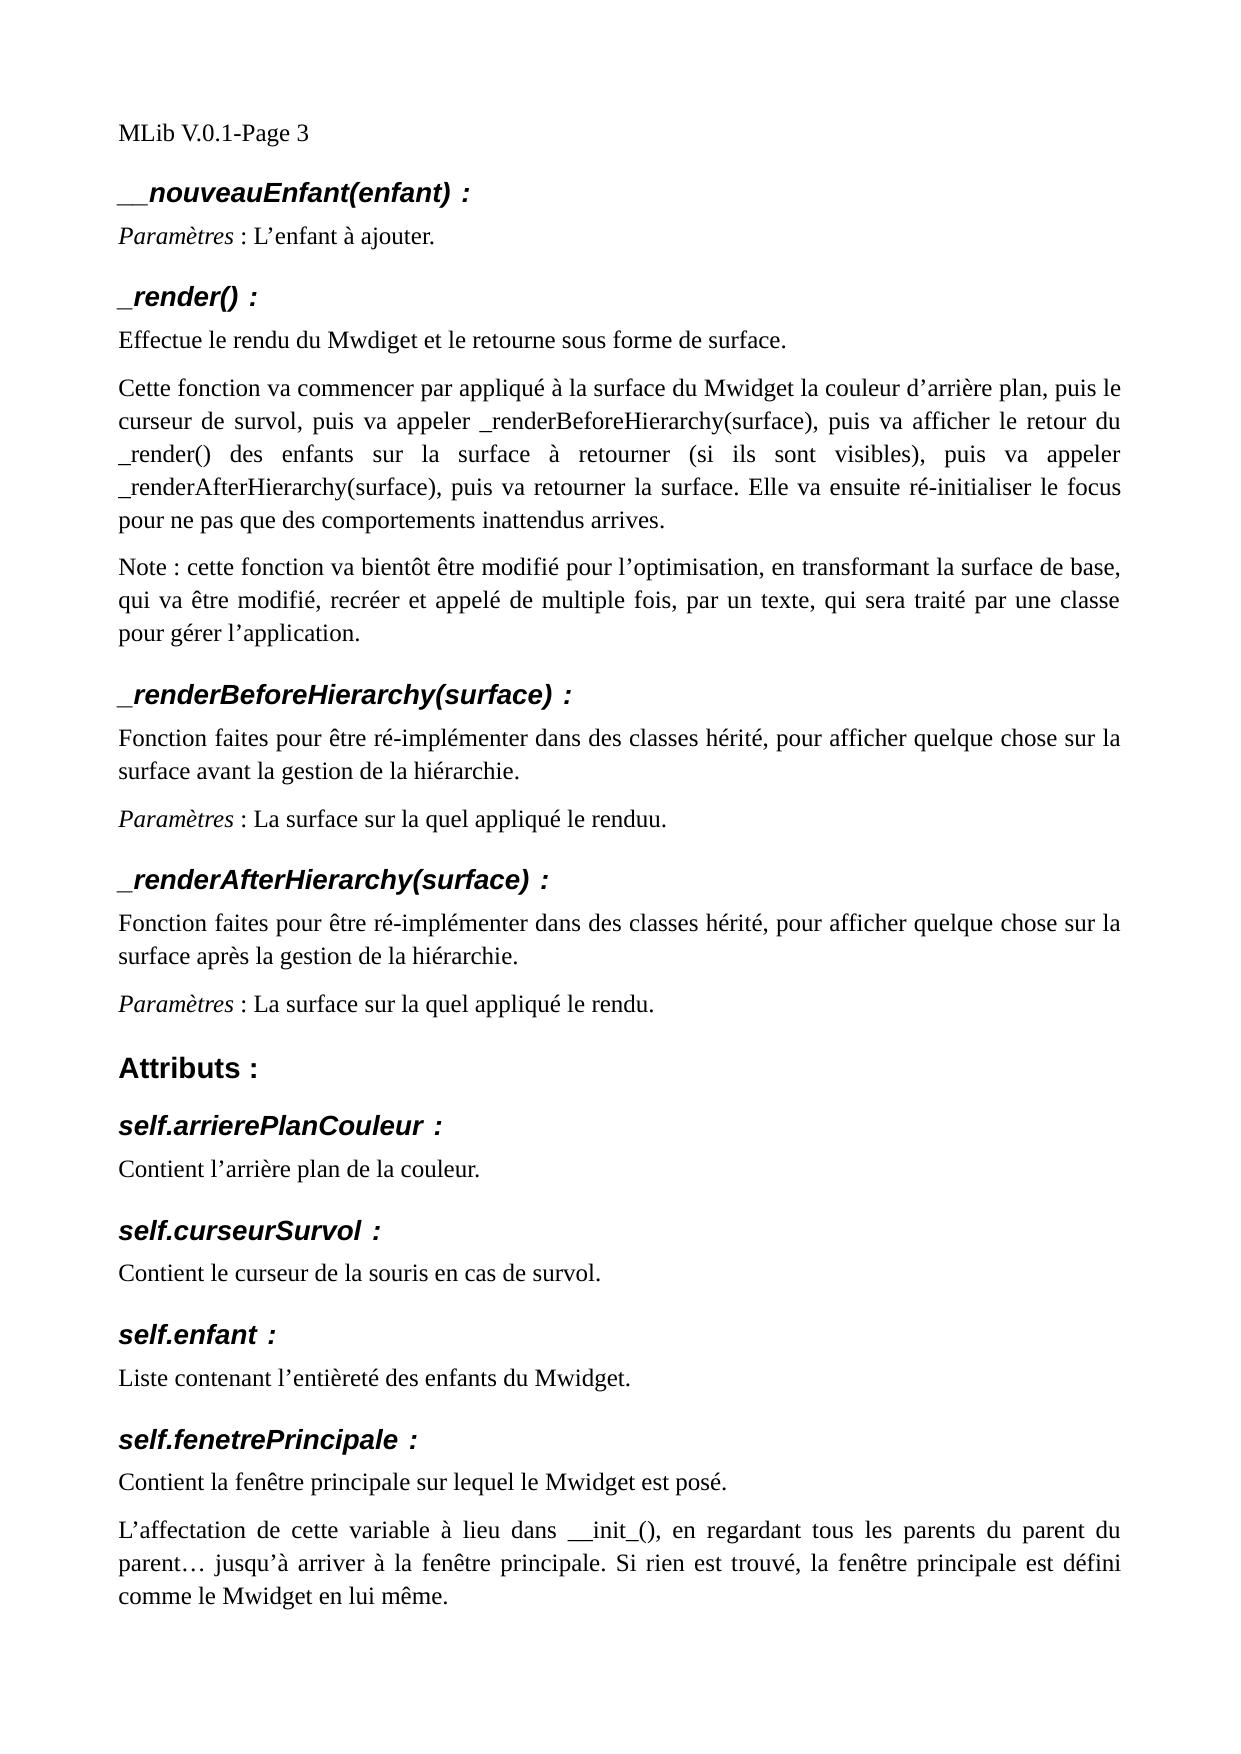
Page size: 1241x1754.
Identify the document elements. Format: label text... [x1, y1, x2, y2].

subtitle _renderBeforeHierarchy(surface) : [118, 679, 1122, 711]
subtitle self.enfant : [118, 1319, 1122, 1351]
subtitle _renderAfterHierarchy(surface) : [118, 864, 1122, 896]
text Effectue le rendu du Mwdiget et le retourne sous forme de surface. [118, 325, 1122, 354]
text Paramètres : La surface sur la quel appliqué le renduu. [118, 804, 1122, 832]
subtitle _render() : [118, 281, 1122, 313]
text Fonction faites pour être ré-implémenter dans des classes hérité, pour afficher quelque chose sur la surface après la gestion de la hiérarchie. [118, 908, 1122, 970]
subtitle __nouveauEnfant(enfant) : [118, 176, 1122, 208]
text Contient la fenêtre principale sur lequel le Mwidget est posé. [118, 1467, 1122, 1496]
text Paramètres : L’enfant à ajouter. [118, 221, 1122, 249]
subtitle self.arrierePlanCouleur : [118, 1110, 1122, 1142]
text Fonction faites pour être ré-implémenter dans des classes hérité, pour afficher quelque chose sur la surface avant la gestion de la hiérarchie. [118, 723, 1122, 785]
text L’affectation de cette variable à lieu dans __init_(), en regardant tous les parents du parent du parent… jusqu’à arriver à la fenêtre principale. Si rien est trouvé, la fenêtre principale est défini comme le Mwidget en lui même. [118, 1515, 1122, 1610]
subtitle self.curseurSurvol : [118, 1214, 1122, 1246]
text Liste contenant l’entièreté des enfants du Mwidget. [118, 1363, 1122, 1392]
text Paramètres : La surface sur la quel appliqué le rendu. [118, 989, 1122, 1017]
text Note : cette fonction va bientôt être modifié pour l’optimisation, en transformant la surface de base, qui va être modifié, recréer et appelé de multiple fois, par un texte, qui sera traité par une classe pour gérer l’application. [118, 552, 1122, 647]
text Cette fonction va commencer par appliqué à la surface du Mwidget la couleur d’arrière plan, puis le curseur de survol, puis va appeler _renderBeforeHierarchy(surface), puis va afficher le retour du _render() des enfants sur la surface à retourner (si ils sont visibles), puis va appeler _renderAfterHierarchy(surface), puis va retourner la surface. Elle va ensuite ré-initialiser le focus pour ne pas que des comportements inattendus arrives. [118, 373, 1122, 534]
subtitle self.fenetrePrincipale : [118, 1423, 1122, 1455]
text Contient l’arrière plan de la couleur. [118, 1154, 1122, 1183]
subtitle Attributs : [118, 1051, 1122, 1085]
text Contient le curseur de la souris en cas de survol. [118, 1258, 1122, 1287]
